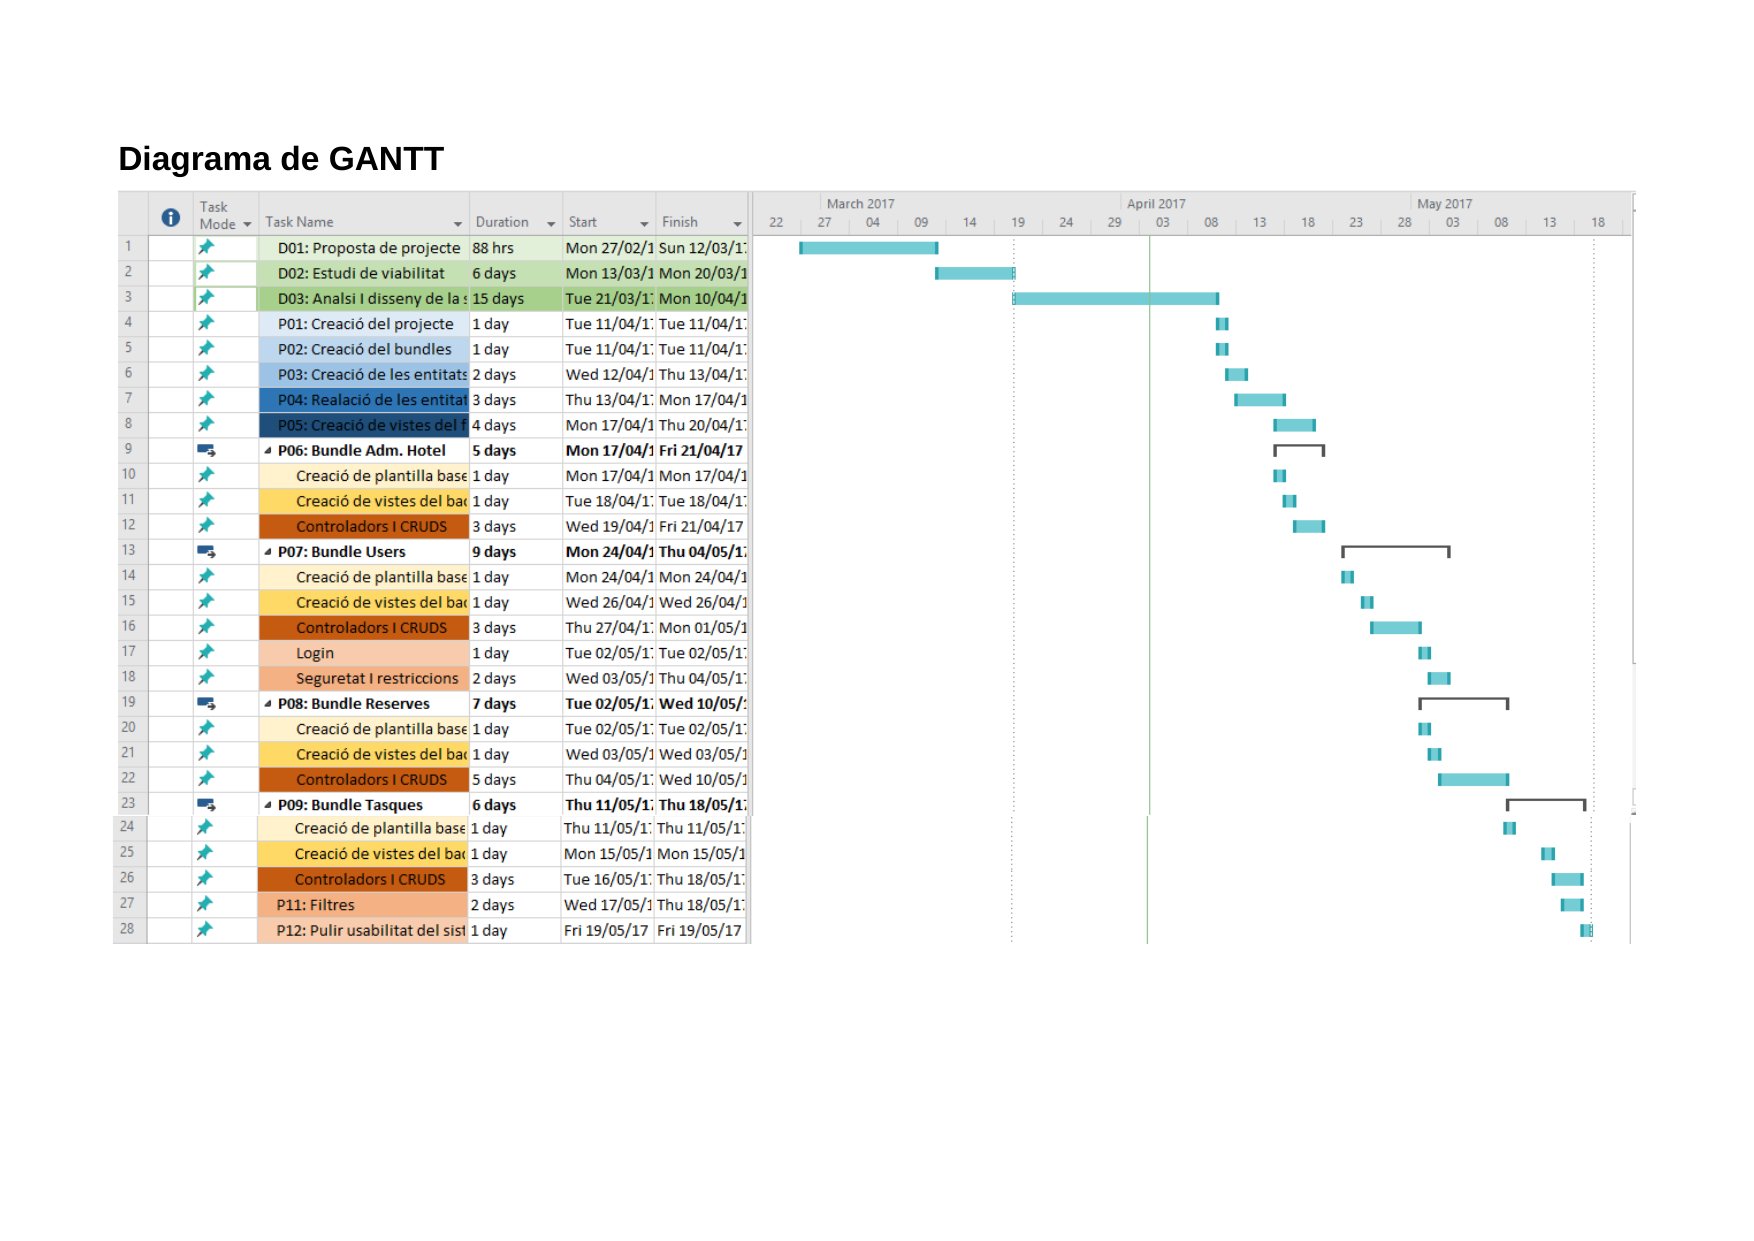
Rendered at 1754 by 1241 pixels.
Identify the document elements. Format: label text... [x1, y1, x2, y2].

picture [112, 190, 1636, 944]
subtitle Diagrama de GANTT [118, 139, 1636, 178]
